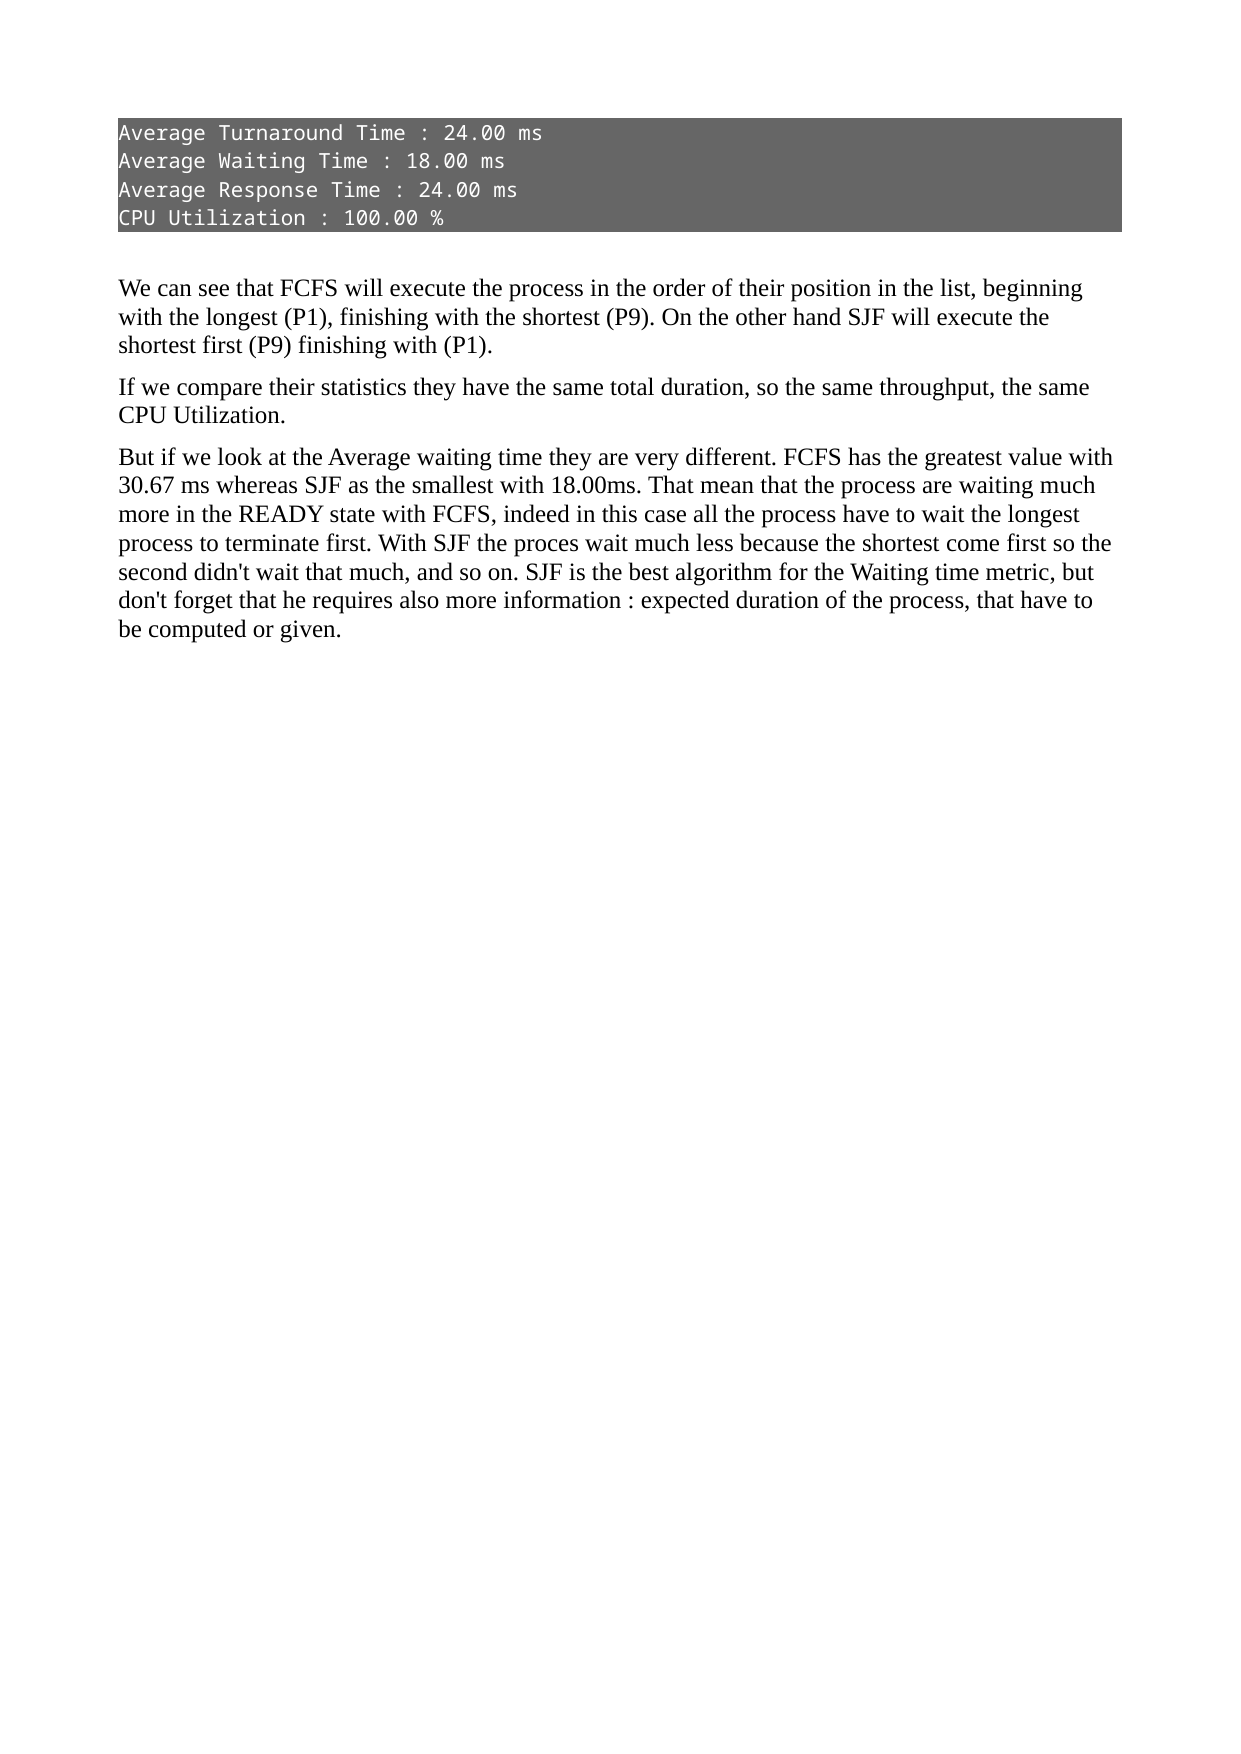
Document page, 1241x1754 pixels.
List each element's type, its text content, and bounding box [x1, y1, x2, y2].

text Average Response Time : 24.00 ms [118, 175, 1122, 203]
text CPU Utilization : 100.00 % [118, 203, 1122, 232]
text We can see that FCFS will execute the process in the order of their position in the list, beginning with the longest (P1), finishing with the shortest (P9). On the other hand SJF will execute the shortest first (P9) finishing with (P1). [118, 273, 1122, 359]
text If we compare their statistics they have the same total duration, so the same throughput, the same CPU Utilization. [118, 372, 1122, 429]
text Average Turnaround Time : 24.00 ms [118, 118, 1122, 147]
text But if we look at the Average waiting time they are very different. FCFS has the greatest value with 30.67 ms whereas SJF as the smallest with 18.00ms. That mean that the process are waiting much more in the READY state with FCFS, indeed in this case all the process have to wait the longest process to terminate first. With SJF the proces wait much less because the shortest come first so the second didn't wait that much, and so on. SJF is the best algorithm for the Waiting time metric, but don't forget that he requires also more information : expected duration of the process, that have to be computed or given. [118, 442, 1122, 643]
text Average Waiting Time : 18.00 ms [118, 147, 1122, 175]
